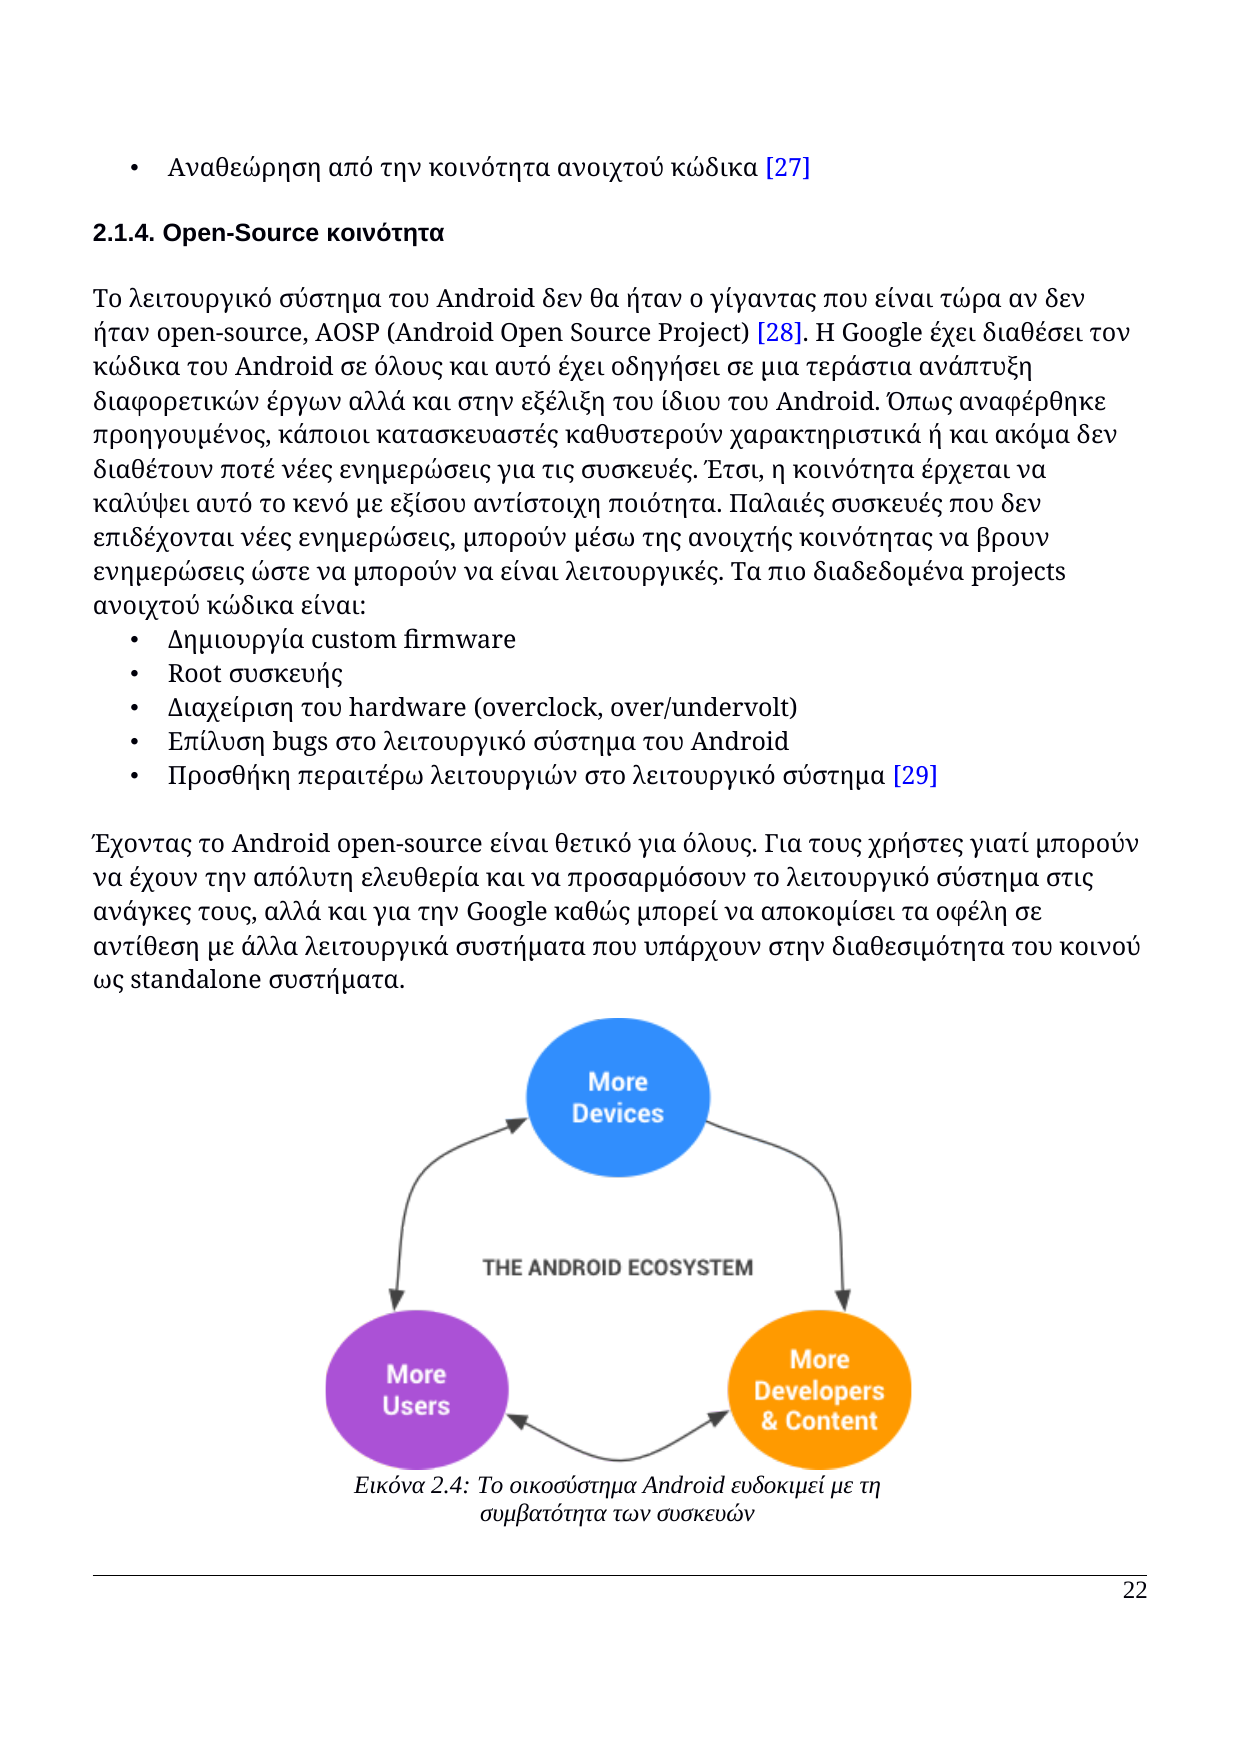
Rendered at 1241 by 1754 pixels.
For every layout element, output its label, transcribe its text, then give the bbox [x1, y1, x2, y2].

list Root συσκευής [130, 656, 1147, 690]
text Το λειτουργικό σύστημα του Android δεν θα ήταν ο γίγαντας που είναι τώρα αν δεν ήταν open-source, AOSP (Android Open Source Project) [28]. Η Google έχει διαθέσει τον κώδικα του Android σε όλους και αυτό έχει οδηγήσει σε μια τεράστια ανάπτυξη διαφορετικών έργων αλλά και στην εξέλιξη του ίδιου του Android. Όπως αναφέρθηκε προηγουμένος, κάποιοι κατασκευαστές καθυστερούν χαρακτηριστικά ή και ακόμα δεν διαθέτουν ποτέ νέες ενημερώσεις για τις συσκευές. Έτσι, η κοινότητα έρχεται να καλύψει αυτό το κενό με εξίσου αντίστοιχη ποιότητα. Παλαιές συσκευές που δεν επιδέχονται νέες ενημερώσεις, μπορούν μέσω της ανοιχτής κοινότητας να βρουν ενημερώσεις ώστε να μπορούν να είναι λειτουργικές. Τα πιο διαδεδομένα projects ανοιχτού κώδικα είναι: [93, 281, 1147, 622]
list Διαχείριση του hardware (overclock, over/undervolt) [130, 690, 1147, 724]
text Έχοντας το Android open-source είναι θετικό για όλους. Για τους χρήστες γιατί μπορούν να έχουν την απόλυτη ελευθερία και να προσαρμόσουν το λειτουργικό σύστημα στις ανάγκες τους, αλλά και για την Google καθώς μπορεί να αποκομίσει τα οφέλη σε αντίθεση με άλλα λειτουργικά συστήματα που υπάρχουν στην διαθεσιμότητα του κοινού ως standalone συστήματα. [93, 826, 1147, 996]
list Αναθεώρηση από την κοινότητα ανοιχτού κώδικα [27] [130, 150, 1147, 184]
list Προσθήκη περαιτέρω λειτουργιών στο λειτουργικό σύστημα [29] [130, 758, 1147, 792]
text 2.1.4. Open-Source κοινότητα [93, 218, 1147, 247]
picture [325, 1018, 912, 1470]
list Επίλυση bugs στο λειτουργικό σύστημα του Android [130, 724, 1147, 758]
list Δημιουργία custom firmware [130, 622, 1147, 656]
text Εικόνα 2.4: Tο οικοσύστημα Android ευδοκιμεί με τη συμβατότητα των συσκευών [326, 1470, 912, 1527]
